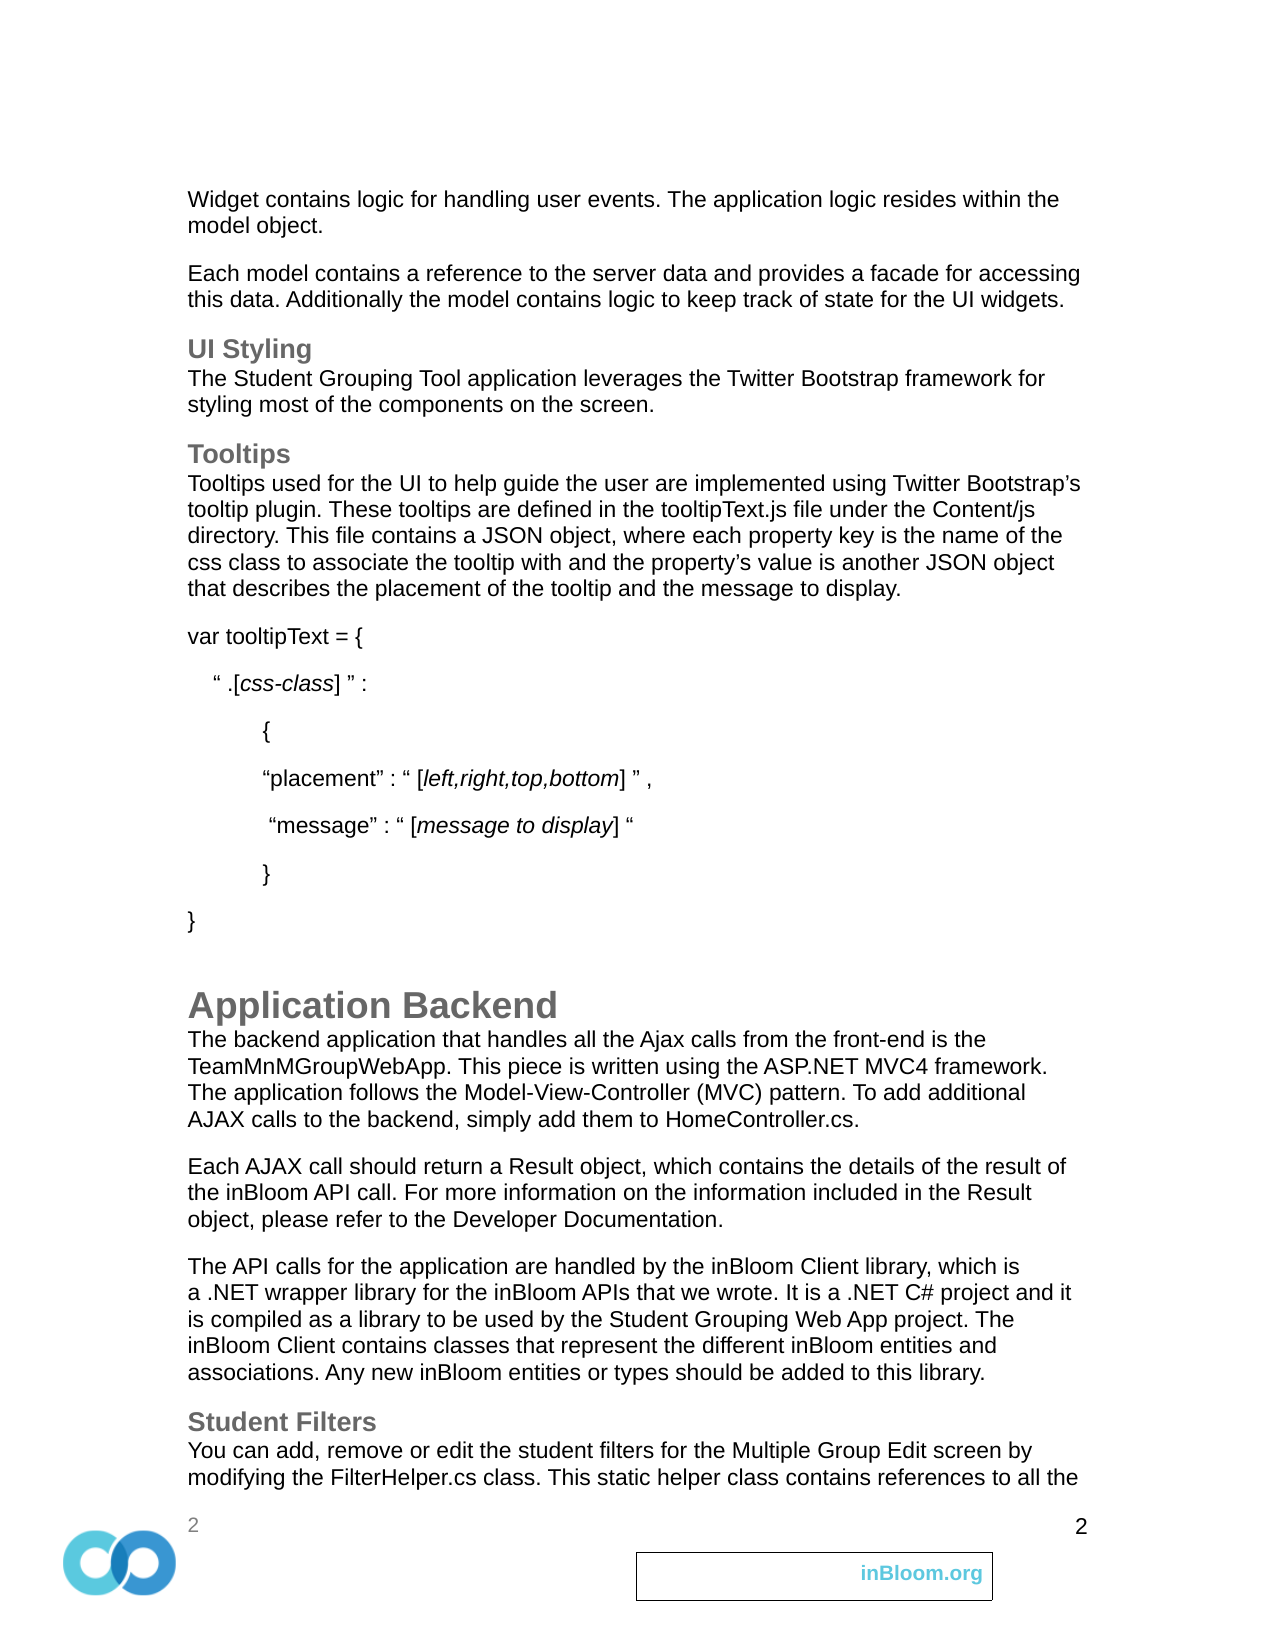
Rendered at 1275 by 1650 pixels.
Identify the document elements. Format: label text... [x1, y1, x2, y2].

picture [53, 1518, 926, 1635]
text Widget contains logic for handling user events. The application logic resides within the model object. [187, 186, 1087, 239]
text } [262, 859, 1087, 886]
text “placement” : “ [left,right,top,bottom] ” , [262, 765, 1087, 791]
text “message” : “ [message to display] “ [262, 812, 1087, 838]
text } [187, 907, 1087, 933]
text Tooltips used for the UI to help guide the user are implemented using Twitter Bootstrap’s tooltip plugin. These tooltips are defined in the tooltipText.js file under the Content/js directory. This file contains a JSON object, where each property key is the name of the css class to associate the tooltip with and the property’s value is another JSON object that describes the placement of the tooltip and the message to display. [187, 470, 1087, 602]
text The Student Grouping Tool application leverages the Twitter Bootstrap framework for styling most of the components on the screen. [187, 365, 1087, 417]
text The backend application that handles all the Ajax calls from the front-end is the TeamMnMGroupWebApp. This piece is written using the ASP.NET MVC4 framework. The application follows the Model-View-Controller (MVC) pattern. To add additional AJAX calls to the backend, simply add them to HomeController.cs. [187, 1026, 1087, 1132]
subtitle Application Backend [187, 983, 1087, 1026]
subtitle Tooltips [187, 438, 1087, 470]
text Each AJAX call should return a Result object, which contains the details of the result of the inBloom API call. For more information on the information included in the Result object, please refer to the Developer Documentation. [187, 1153, 1087, 1232]
text { [262, 717, 1087, 744]
text You can add, remove or edit the student filters for the Multiple Group Edit screen by modifying the FilterHelper.cs class. This static helper class contains references to all the [187, 1437, 1087, 1490]
text Each model contains a reference to the server data and provides a facade for accessing this data. Additionally the model contains logic to keep track of state for the UI widgets. [187, 260, 1087, 312]
subtitle Student Filters [187, 1406, 1087, 1437]
text The API calls for the application are handled by the inBloom Client library, which is a .NET wrapper library for the inBloom APIs that we wrote. It is a .NET C# project and it is compiled as a library to be used by the Student Grouping Web App project. The inBloom Client contains classes that represent the different inBloom entities and associations. Any new inBloom entities or types should be added to this library. [187, 1253, 1087, 1385]
text “ .[css-class] ” : [187, 670, 1087, 696]
text var tooltipText = { [187, 623, 1087, 649]
subtitle UI Styling [187, 333, 1087, 365]
